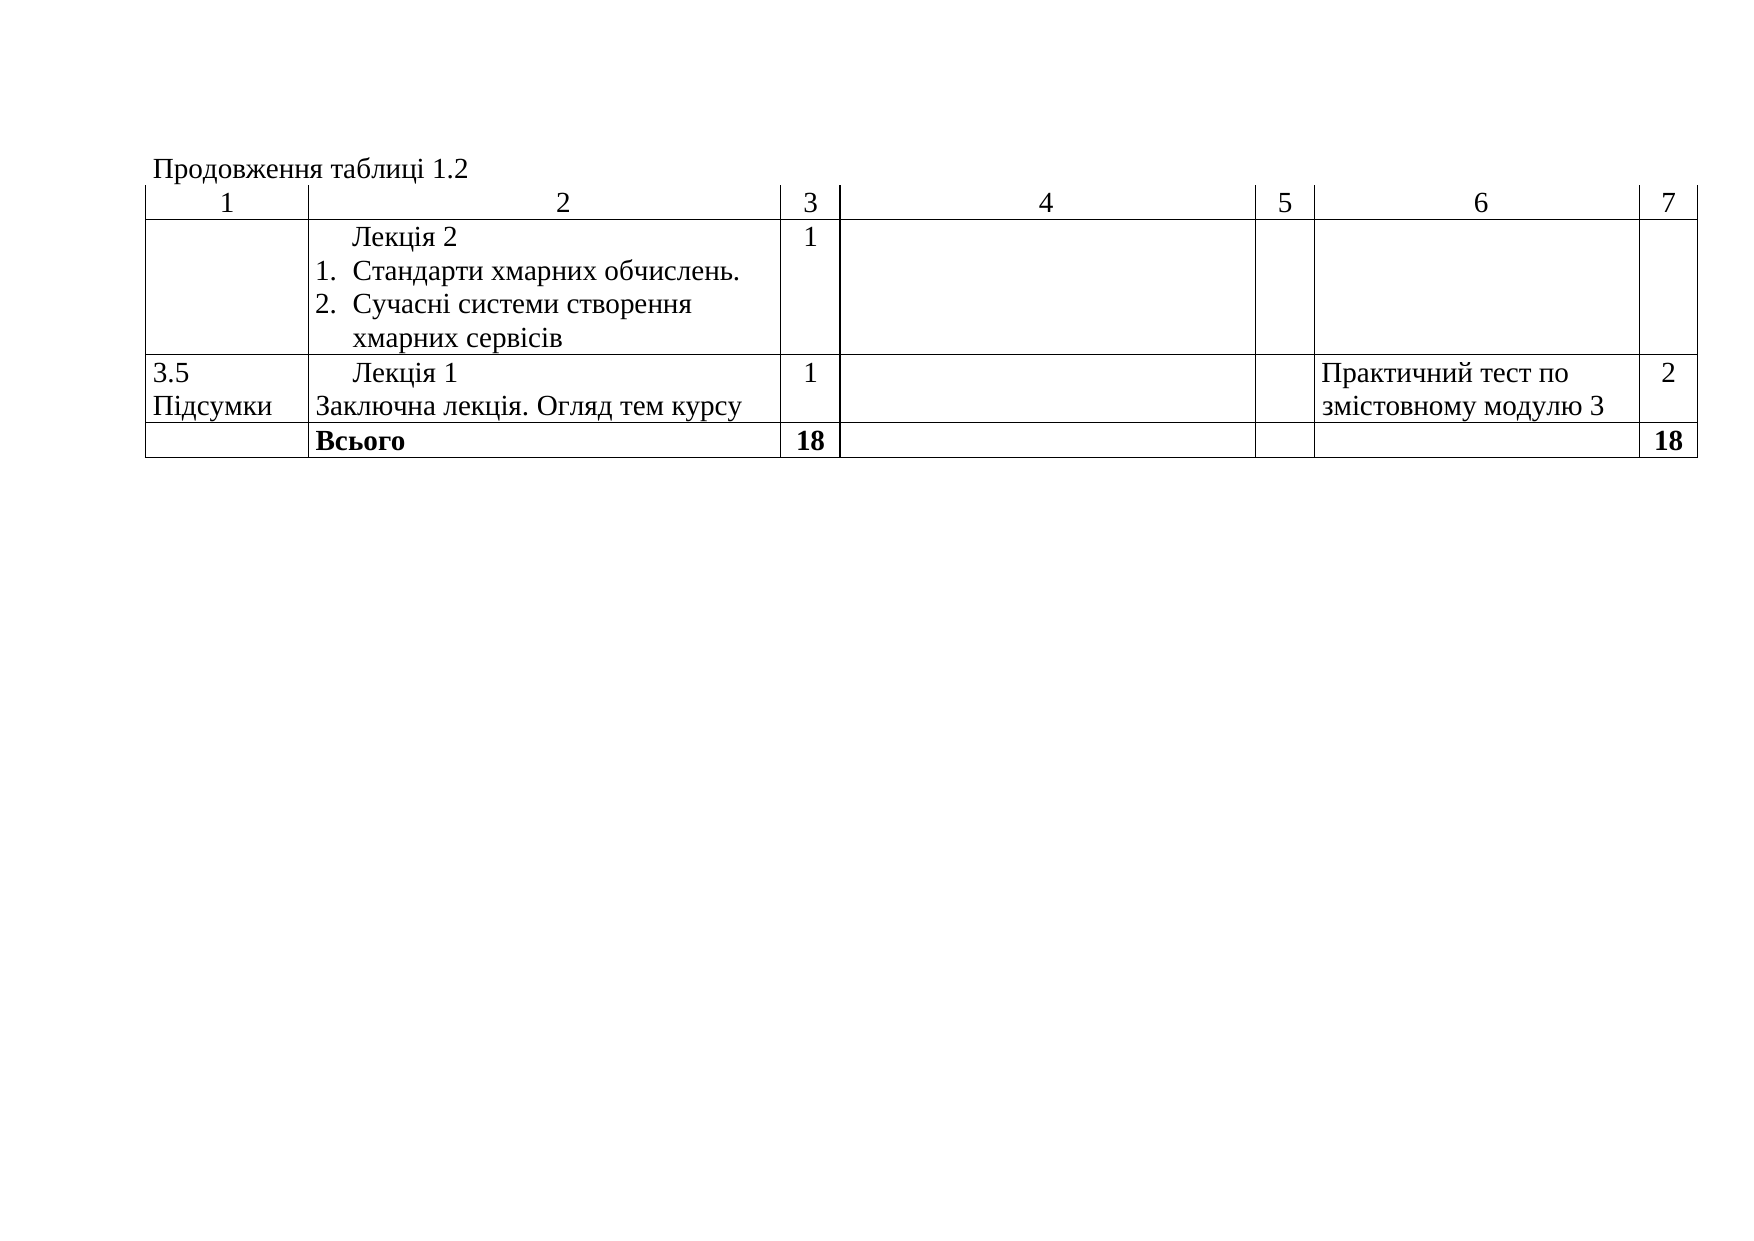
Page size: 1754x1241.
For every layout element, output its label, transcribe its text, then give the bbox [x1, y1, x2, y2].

table_cell Всього [309, 423, 780, 457]
table_cell [841, 423, 1255, 457]
table_cell 3.5 Підсумки [146, 355, 308, 422]
table_cell 2 [1640, 355, 1697, 422]
table_cell 5 [1256, 185, 1314, 219]
table_cell [841, 220, 1255, 354]
table_cell 1 [146, 185, 308, 219]
table_cell [1315, 220, 1639, 354]
table_cell 18 [781, 423, 839, 457]
table_cell 6 [1315, 185, 1639, 219]
table_cell [1256, 355, 1314, 422]
table_cell [1315, 423, 1639, 457]
table_cell [1256, 220, 1314, 354]
table_cell 1 [781, 355, 839, 422]
table_cell [841, 355, 1255, 422]
table_cell [146, 220, 308, 354]
table_cell 18 [1640, 423, 1697, 457]
table_cell [1256, 423, 1314, 457]
table_cell 2 [309, 185, 780, 219]
table_header Продовження таблиці 1.2 [145, 152, 1697, 185]
table_cell Лекція 1 Заключна лекція. Огляд тем курсу [309, 355, 780, 422]
table_cell 3 [781, 185, 839, 219]
table_cell Практичний тест по змістовному модулю 3 [1315, 355, 1639, 422]
table_cell [146, 423, 308, 457]
table_cell 7 [1640, 185, 1697, 219]
table_cell 4 [841, 185, 1255, 219]
table_cell 1 [781, 220, 839, 354]
table_cell Лекція 2 Стандарти хмарних обчислень. Сучасні системи створення хмарних сервісів [309, 220, 780, 354]
table_cell [1640, 220, 1697, 354]
